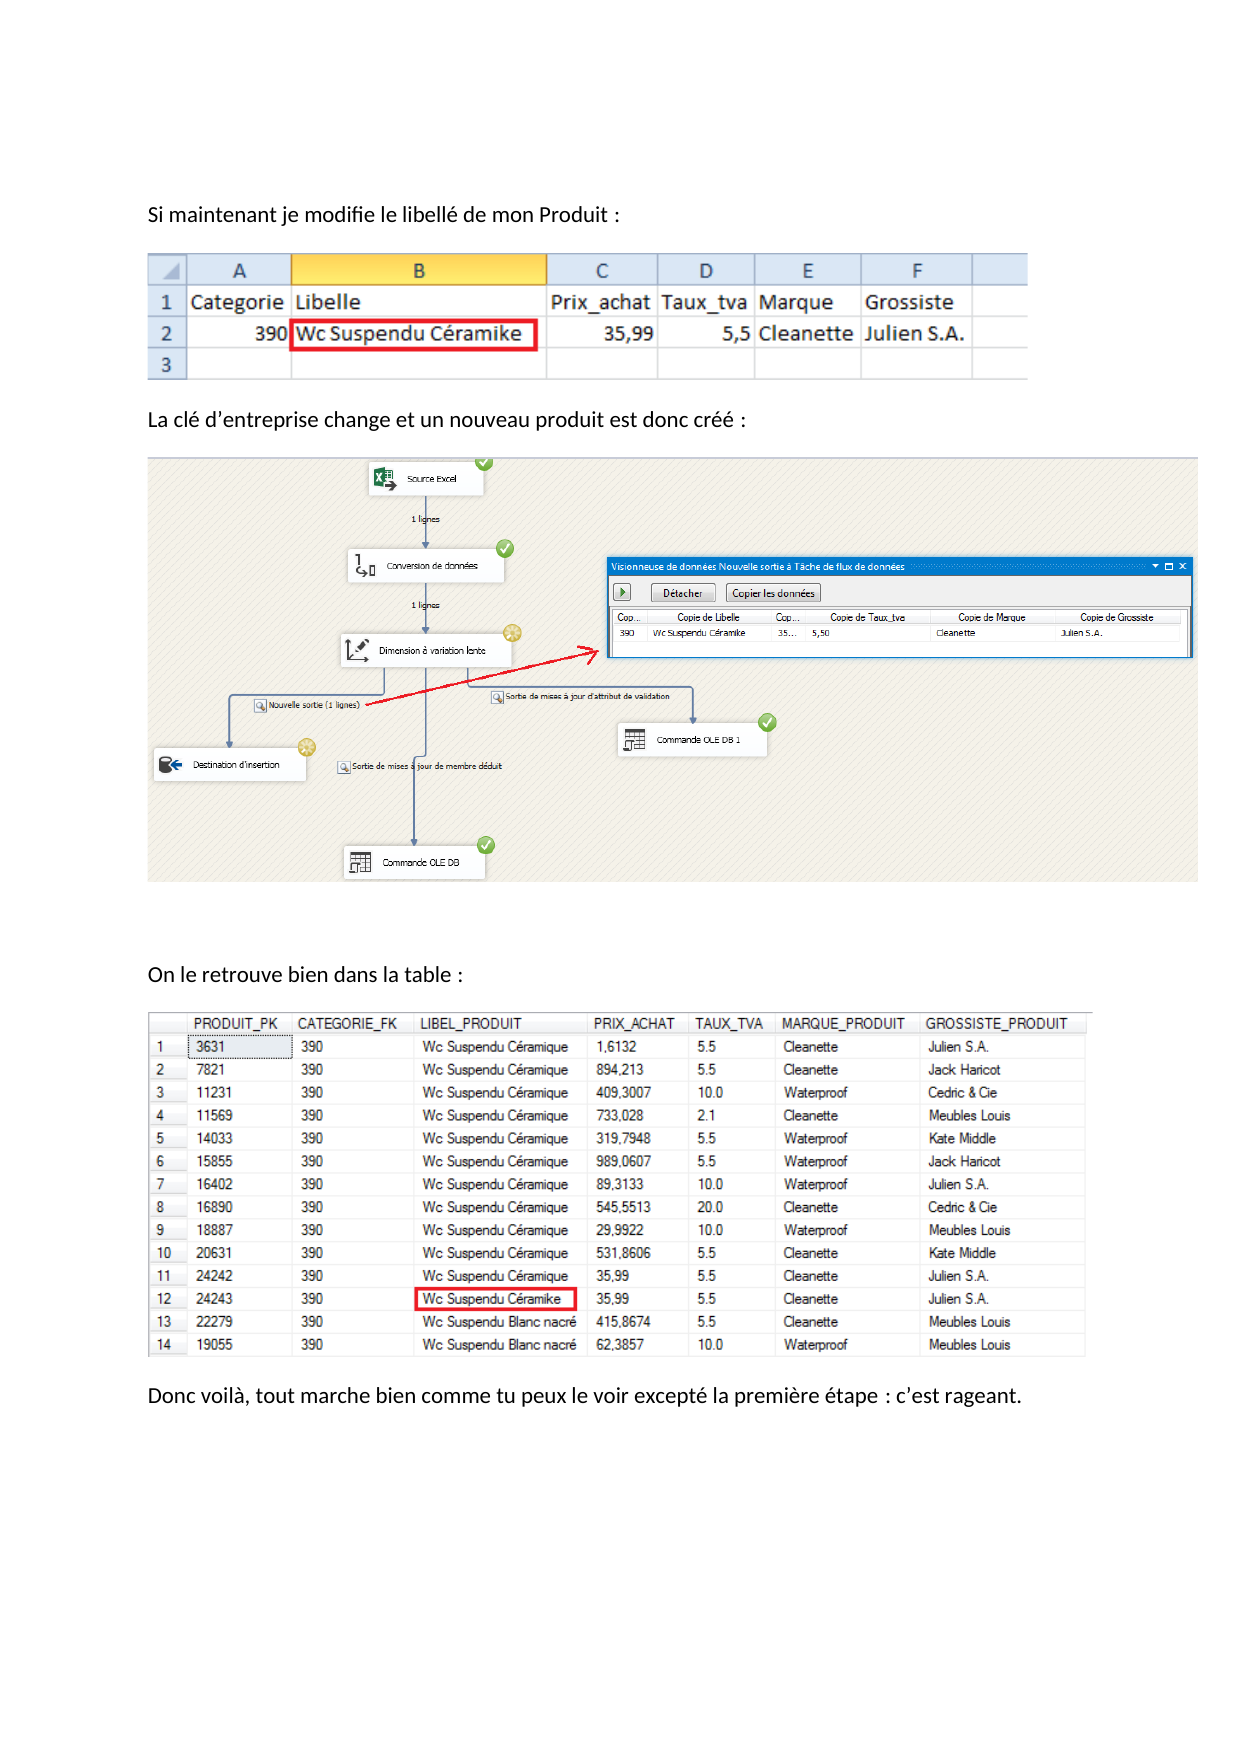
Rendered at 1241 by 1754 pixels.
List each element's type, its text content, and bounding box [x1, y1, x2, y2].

text Donc voilà, tout marche bien comme tu peux le voir excepté la première étape : c’est rageant. [148, 1381, 1093, 1409]
text Si maintenant je modifie le libellé de mon Produit : [148, 201, 1093, 229]
text On le retrouve bien dans la table : [148, 960, 1093, 988]
text La clé d’entreprise change et un nouveau produit est donc créé : [148, 405, 1093, 433]
